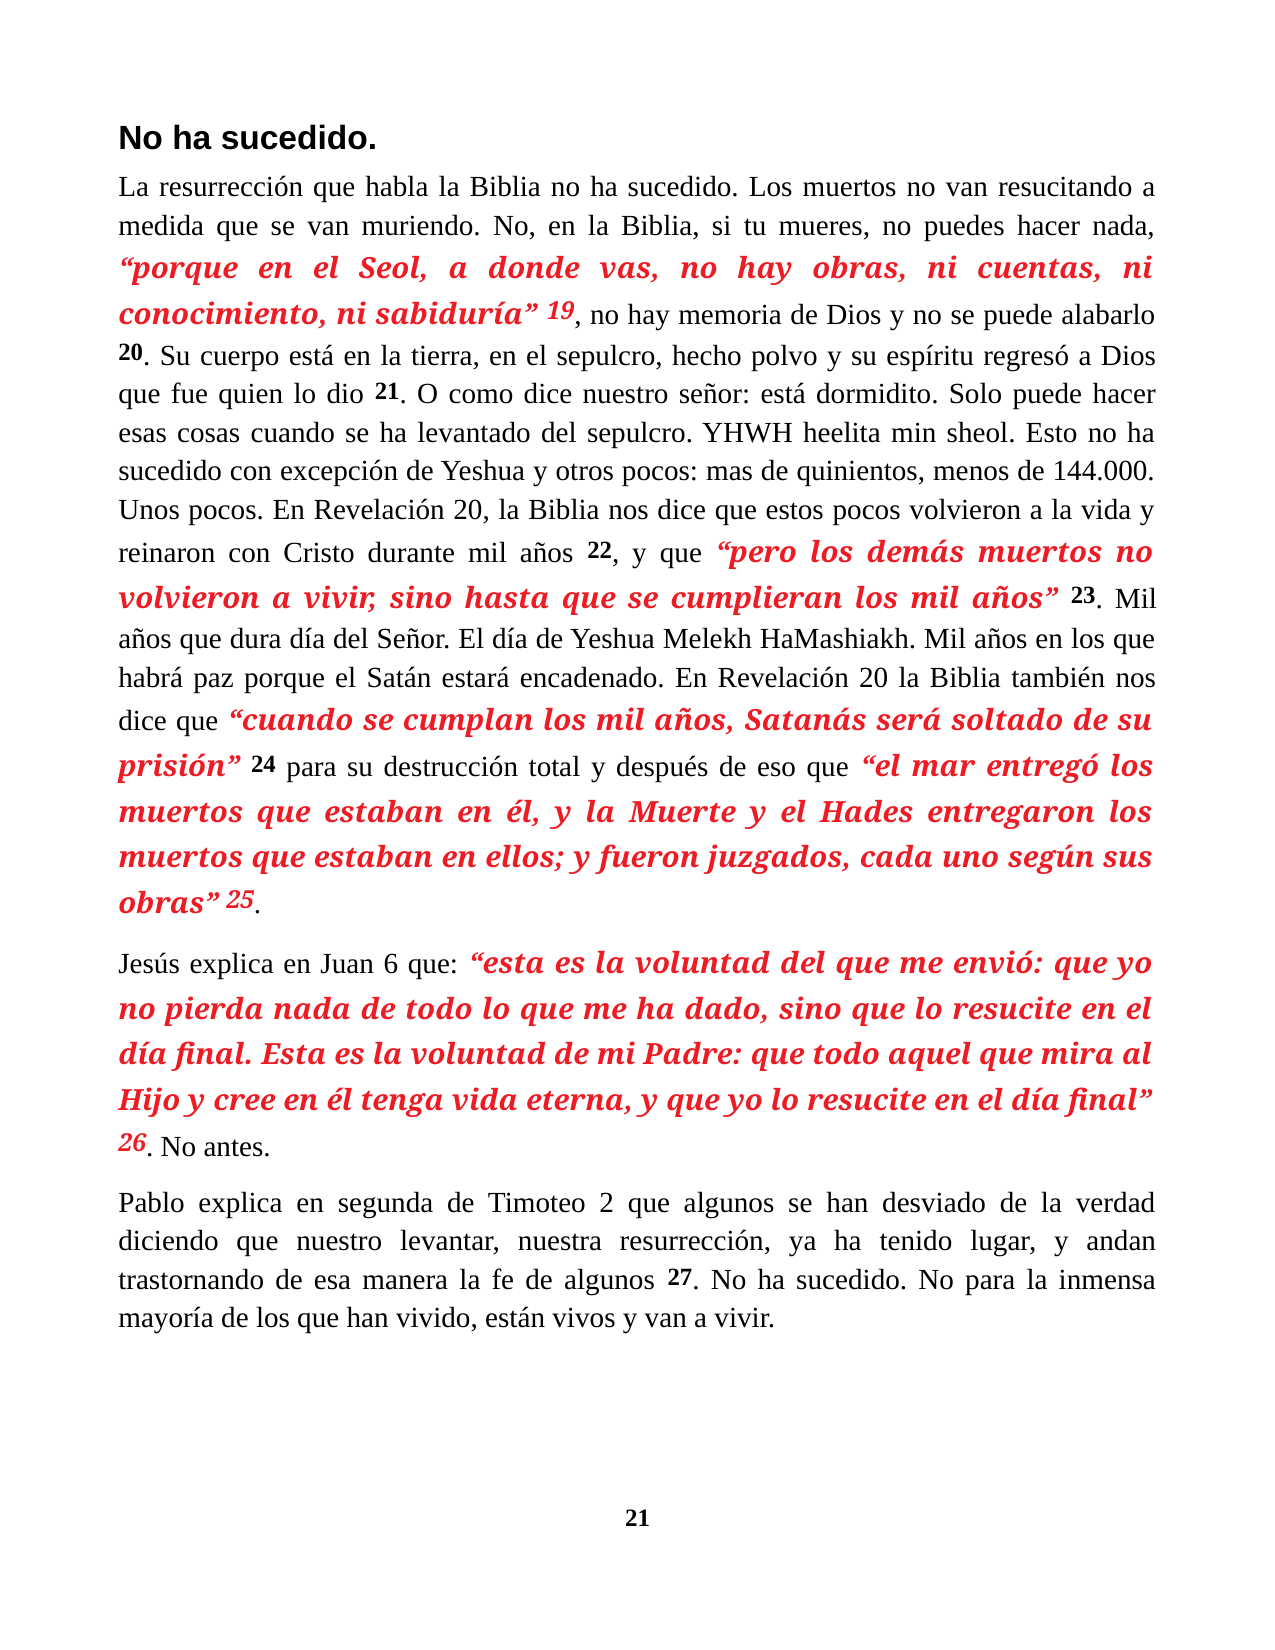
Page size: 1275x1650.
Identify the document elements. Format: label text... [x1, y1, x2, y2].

text Pablo explica en segunda de Timoteo 2 que algunos se han desviado de la verdad diciendo que nuestro levantar, nuestra resurrección, ya ha tenido lugar, y andan trastornando de esa manera la fe de algunos . No ha sucedido. No para la inmensa mayoría de los que han vivido, están vivos y van a vivir. [118, 1185, 1157, 1334]
text La resurrección que habla la Biblia no ha sucedido. Los muertos no van resucitando a medida que se van muriendo. No, en la Biblia, si tu mueres, no puedes hacer nada, “porque en el Seol, a donde vas, no hay obras, ni cuentas, ni conocimiento, ni sabiduría” , no hay memoria de Dios y no se puede alabarlo . Su cuerpo está en la tierra, en el sepulcro, hecho polvo y su espíritu regresó a Dios que fue quien lo dio . O como dice nuestro señor: está dormidito. Solo puede hacer esas cosas cuando se ha levantado del sepulcro. YHWH heelita min sheol. Esto no ha sucedido con excepción de Yeshua y otros pocos: mas de quinientos, menos de 144.000. Unos pocos. En Revelación 20, la Biblia nos dice que estos pocos volvieron a la vida y reinaron con Cristo durante mil años , y que “pero los demás muertos no volvieron a vivir, sino hasta que se cumplieran los mil años” . Mil años que dura día del Señor. El día de Yeshua Melekh HaMashiakh. Mil años en los que habrá paz porque el Satán estará encadenado. En Revelación 20 la Biblia también nos dice que “cuando se cumplan los mil años, Satanás será soltado de su prisión” para su destrucción total y después de eso que “el mar entregó los muertos que estaban en él, y la Muerte y el Hades entregaron los muertos que estaban en ellos; y fueron juzgados, cada uno según sus obras” . [118, 169, 1157, 922]
subtitle No ha sucedido. [118, 118, 1157, 157]
text Jesús explica en Juan 6 que: “esta es la voluntad del que me envió: que yo no pierda nada de todo lo que me ha dado, sino que lo resucite en el día final. Esta es la voluntad de mi Padre: que todo aquel que mira al Hijo y cree en él tenga vida eterna, y que yo lo resucite en el día final” . No antes. [118, 942, 1157, 1164]
